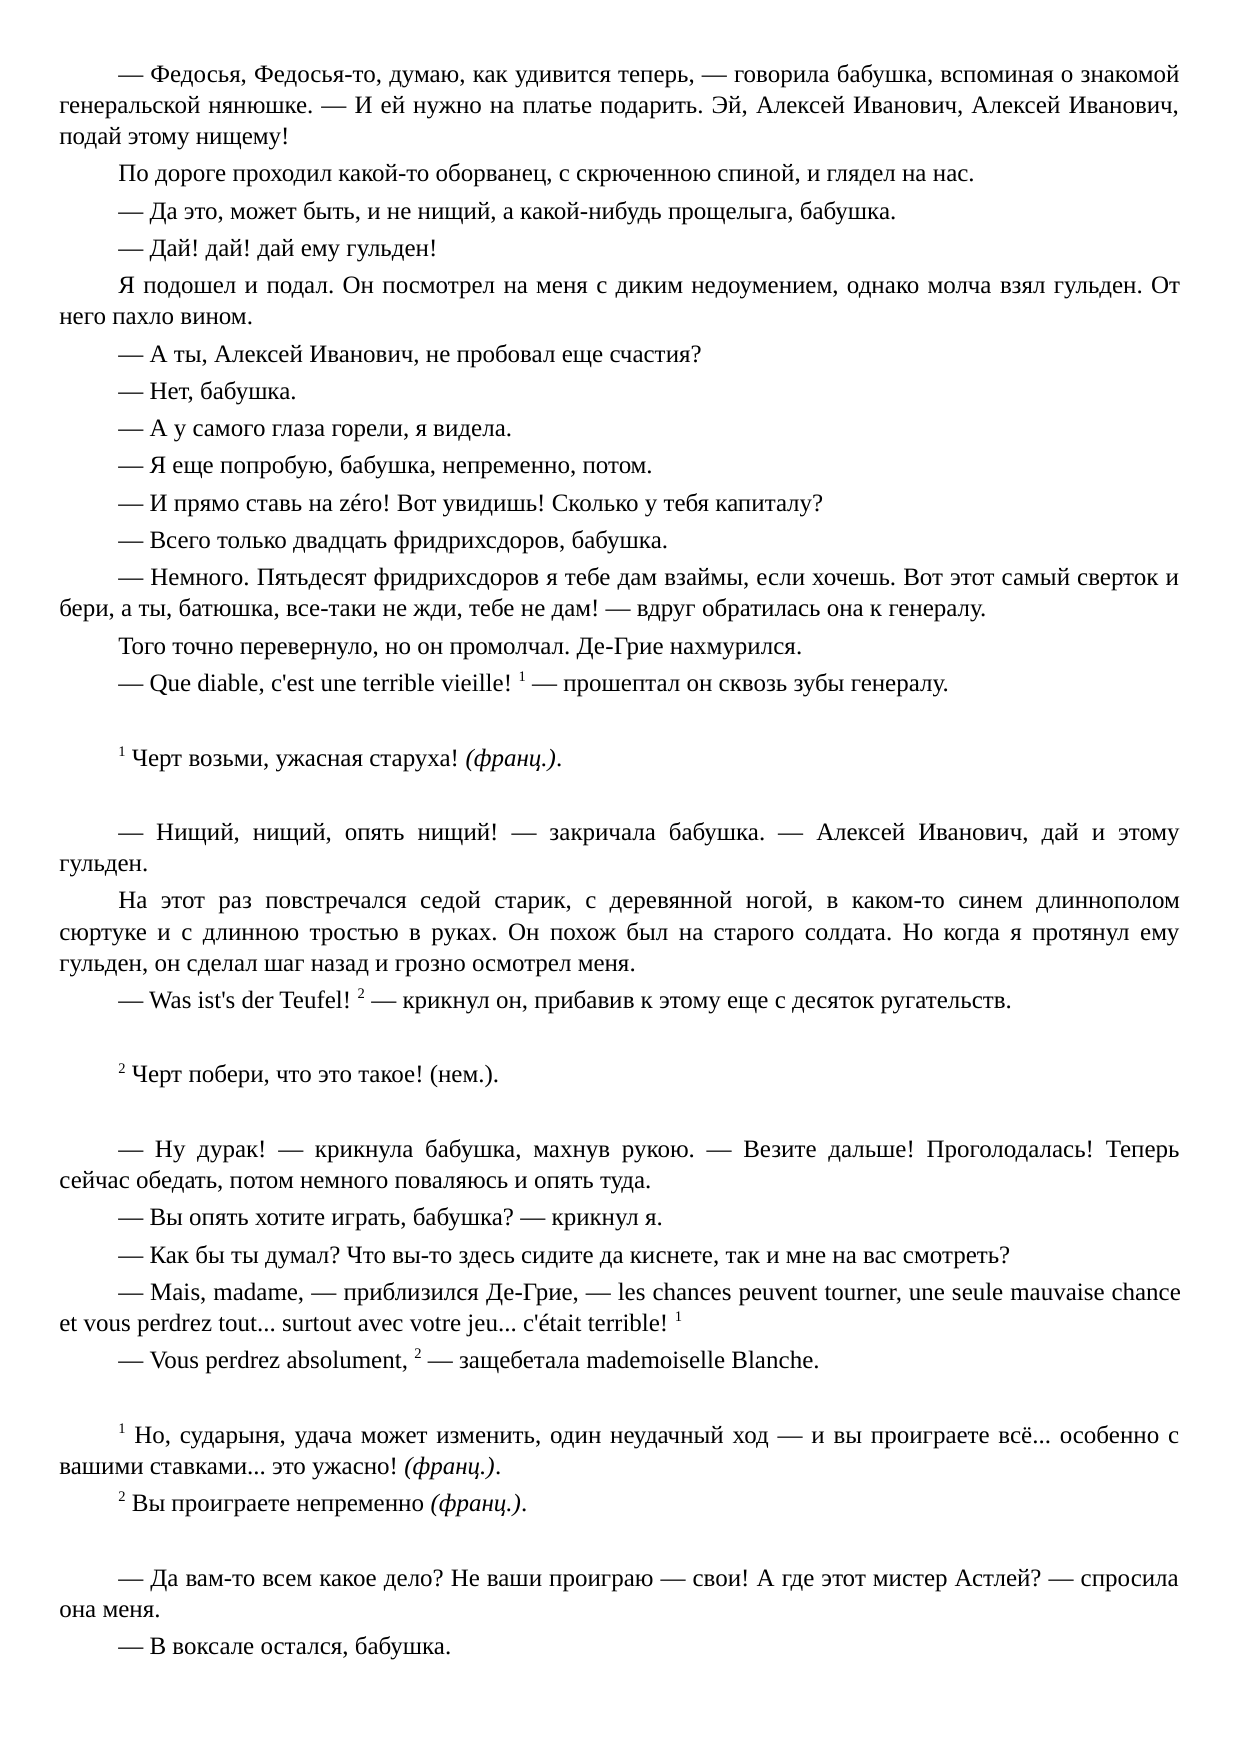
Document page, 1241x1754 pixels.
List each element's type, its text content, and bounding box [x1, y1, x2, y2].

text — В воксале остался, бабушка. [59, 1631, 1181, 1660]
text — Да это, может быть, и не нищий, а какой-нибудь прощелыга, бабушка. [59, 196, 1181, 224]
text — Вы опять хотите играть, бабушка? — крикнул я. [59, 1202, 1181, 1231]
text 2 Черт побери, что это такое! (нем.). [59, 1059, 1181, 1088]
text Того точно перевернуло, но он промолчал. Де-Грие нахмурился. [59, 631, 1181, 659]
text 1 Черт возьми, ужасная старуха! (франц.). [59, 743, 1181, 771]
text — И прямо ставь на zéro! Вот увидишь! Сколько у тебя капиталу? [59, 488, 1181, 517]
text — Немного. Пятьдесят фридрихсдоров я тебе дам взаймы, если хочешь. Вот этот самый сверток и бери, а ты, батюшка, все-таки не жди, тебе не дам! — вдруг обратилась она к генералу. [59, 562, 1181, 622]
text — Mais, madame, — приблизился Де-Грие, — les chances peuvent tourner, une seule mauvaise chance et vous perdrez tout... surtout avec votre jeu... c'était terrible! 1 [59, 1277, 1181, 1337]
text — Was ist's der Teufel! 2 — крикнул он, прибавив к этому еще с десяток ругательств. [59, 985, 1181, 1014]
text — Нищий, нищий, опять нищий! — закричала бабушка. — Алексей Иванович, дай и этому гульден. [59, 817, 1181, 877]
text — Да вам-то всем какое дело? Не ваши проиграю — свои! А где этот мистер Астлей? — спросила она меня. [59, 1563, 1181, 1623]
text — А у самого глаза горели, я видела. [59, 413, 1181, 442]
text Я подошел и подал. Он посмотрел на меня с диким недоумением, однако молча взял гульден. От него пахло вином. [59, 270, 1181, 330]
text На этот раз повстречался седой старик, с деревянной ногой, в каком-то синем длиннополом сюртуке и с длинною тростью в руках. Он похож был на старого солдата. Но когда я протянул ему гульден, он сделал шаг назад и грозно осмотрел меня. [59, 886, 1181, 976]
text — Ну дурак! — крикнула бабушка, махнув рукою. — Везите дальше! Проголодалась! Теперь сейчас обедать, потом немного поваляюсь и опять туда. [59, 1134, 1181, 1194]
text 2 Вы проиграете непременно (франц.). [59, 1488, 1181, 1517]
text По дороге проходил какой-то оборванец, с скрюченною спиной, и глядел на нас. [59, 158, 1181, 187]
text — Я еще попробую, бабушка, непременно, потом. [59, 451, 1181, 479]
text — Как бы ты думал? Что вы-то здесь сидите да киснете, так и мне на вас смотреть? [59, 1240, 1181, 1268]
text — Que diable, c'est une terrible vieille! 1 — прошептал он сквозь зубы генералу. [59, 668, 1181, 697]
text — А ты, Алексей Иванович, не пробовал еще счастия? [59, 339, 1181, 367]
text — Федосья, Федосья-то, думаю, как удивится теперь, — говорила бабушка, вспоминая о знакомой генеральской нянюшке. — И ей нужно на платье подарить. Эй, Алексей Иванович, Алексей Иванович, подай этому нищему! [59, 59, 1181, 150]
text 1 Но, сударыня, удача может изменить, один неудачный ход — и вы проиграете всё... особенно с вашими ставками... это ужасно! (франц.). [59, 1420, 1181, 1480]
text — Нет, бабушка. [59, 376, 1181, 405]
text — Vous perdrez absolument, 2 — защебетала mademoiselle Blanche. [59, 1345, 1181, 1374]
text — Всего только двадцать фридрихсдоров, бабушка. [59, 525, 1181, 554]
text — Дай! дай! дай ему гульден! [59, 233, 1181, 262]
